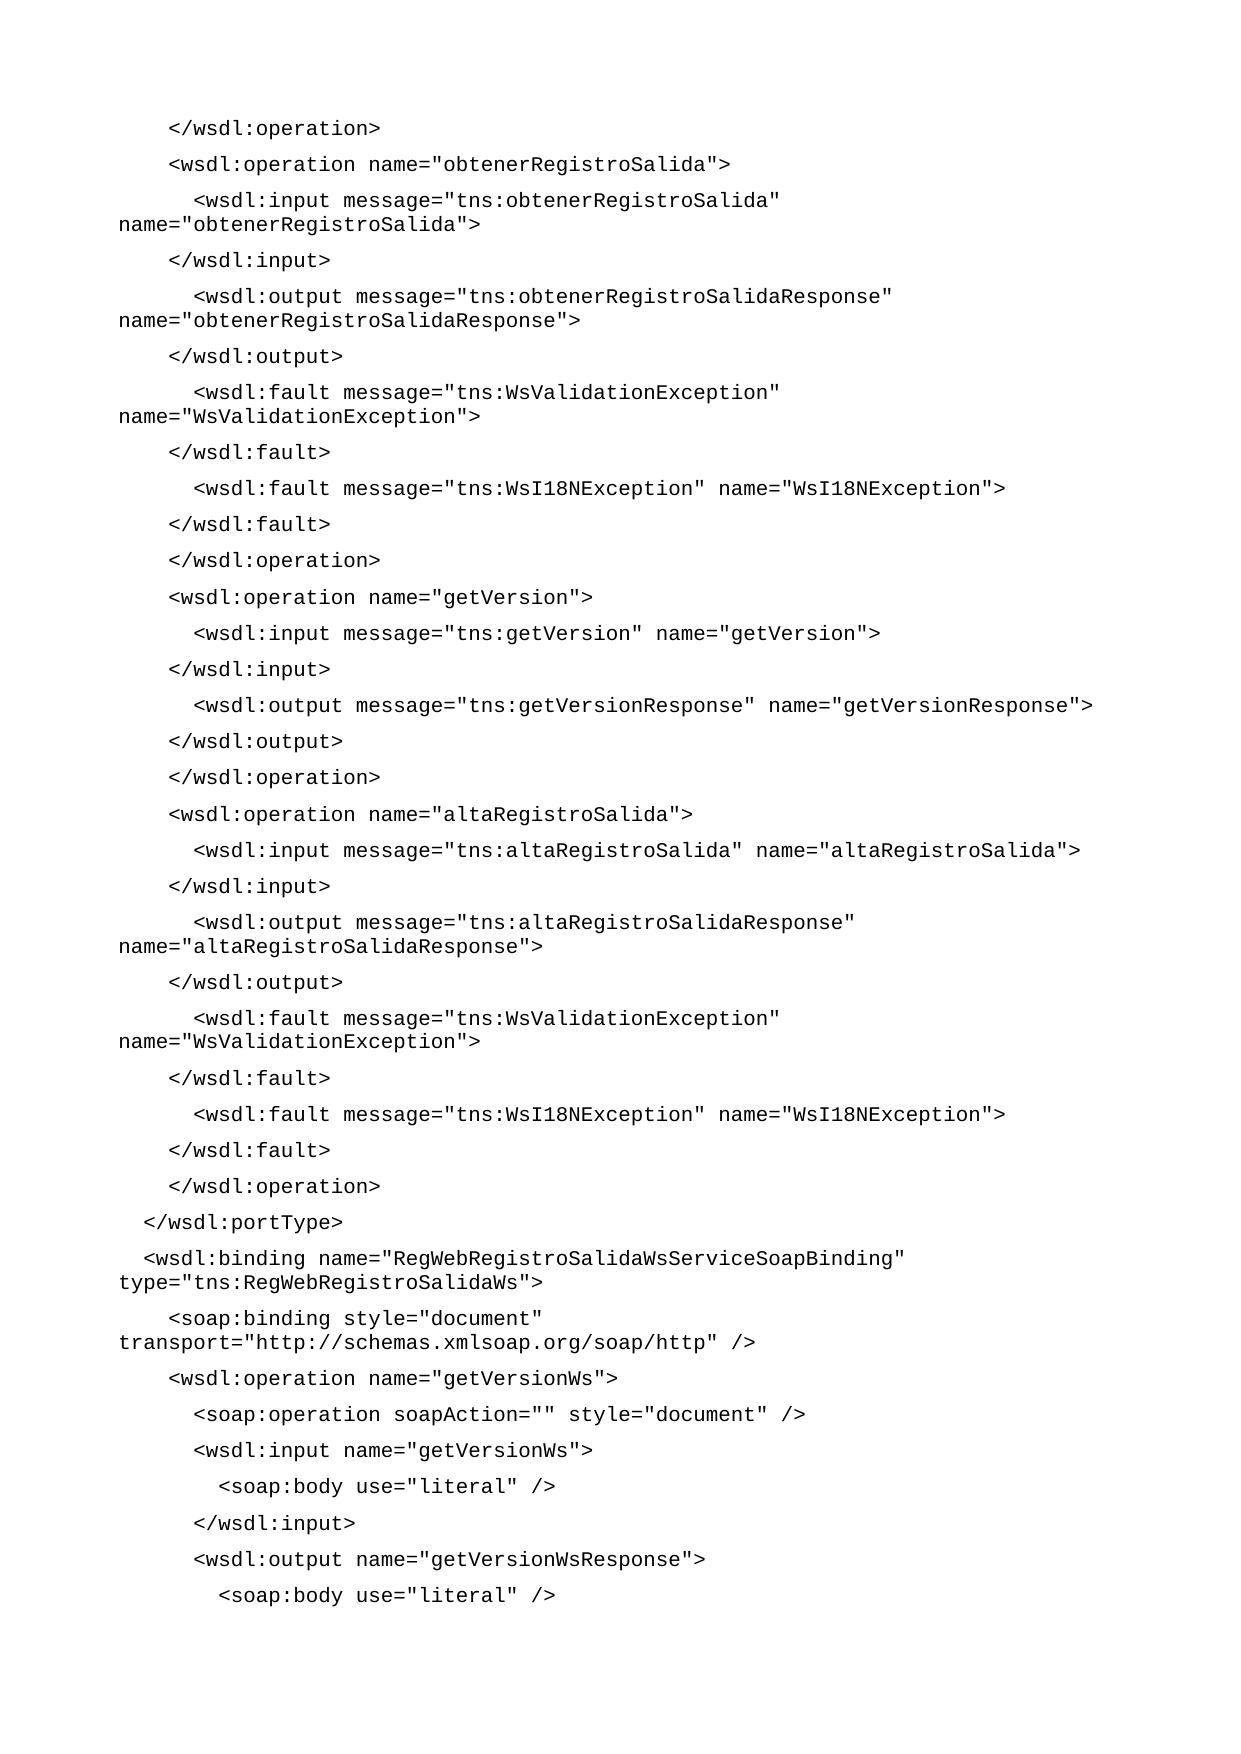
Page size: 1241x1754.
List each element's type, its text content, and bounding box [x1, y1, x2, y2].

text <wsdl:input message="tns:obtenerRegistroSalida" name="obtenerRegistroSalida"> [118, 190, 1122, 238]
text <wsdl:output message="tns:getVersionResponse" name="getVersionResponse"> [118, 695, 1122, 719]
text </wsdl:input> [118, 876, 1122, 899]
text <wsdl:fault message="tns:WsI18NException" name="WsI18NException"> [118, 478, 1122, 502]
text <wsdl:operation name="getVersion"> [118, 587, 1122, 610]
text </wsdl:portType> [118, 1212, 1122, 1236]
text <soap:body use="literal" /> [118, 1476, 1122, 1500]
text </wsdl:fault> [118, 442, 1122, 466]
text <wsdl:operation name="getVersionWs"> [118, 1368, 1122, 1392]
text <wsdl:input message="tns:getVersion" name="getVersion"> [118, 623, 1122, 646]
text </wsdl:output> [118, 972, 1122, 995]
text </wsdl:fault> [118, 1068, 1122, 1091]
text </wsdl:fault> [118, 1140, 1122, 1164]
text </wsdl:operation> [118, 551, 1122, 574]
text </wsdl:input> [118, 659, 1122, 683]
text <wsdl:input message="tns:altaRegistroSalida" name="altaRegistroSalida"> [118, 840, 1122, 863]
text </wsdl:operation> [118, 1176, 1122, 1200]
text <wsdl:fault message="tns:WsValidationException" name="WsValidationException"> [118, 382, 1122, 429]
text <wsdl:operation name="obtenerRegistroSalida"> [118, 154, 1122, 178]
text </wsdl:output> [118, 731, 1122, 755]
text <wsdl:output message="tns:obtenerRegistroSalidaResponse" name="obtenerRegistroSalidaResponse"> [118, 286, 1122, 334]
text <soap:body use="literal" /> [118, 1585, 1122, 1608]
text <soap:operation soapAction="" style="document" /> [118, 1404, 1122, 1428]
text <wsdl:binding name="RegWebRegistroSalidaWsServiceSoapBinding" type="tns:RegWebRegistroSalidaWs"> [118, 1248, 1122, 1296]
text <soap:binding style="document" transport="http://schemas.xmlsoap.org/soap/http" /> [118, 1308, 1122, 1356]
text </wsdl:fault> [118, 514, 1122, 538]
text <wsdl:operation name="altaRegistroSalida"> [118, 803, 1122, 827]
text </wsdl:operation> [118, 118, 1122, 142]
text <wsdl:fault message="tns:WsValidationException" name="WsValidationException"> [118, 1008, 1122, 1055]
text </wsdl:input> [118, 1513, 1122, 1536]
text <wsdl:output message="tns:altaRegistroSalidaResponse" name="altaRegistroSalidaResponse"> [118, 912, 1122, 959]
text </wsdl:input> [118, 250, 1122, 274]
text <wsdl:input name="getVersionWs"> [118, 1440, 1122, 1464]
text <wsdl:fault message="tns:WsI18NException" name="WsI18NException"> [118, 1104, 1122, 1127]
text <wsdl:output name="getVersionWsResponse"> [118, 1549, 1122, 1572]
text </wsdl:output> [118, 346, 1122, 370]
text </wsdl:operation> [118, 767, 1122, 791]
